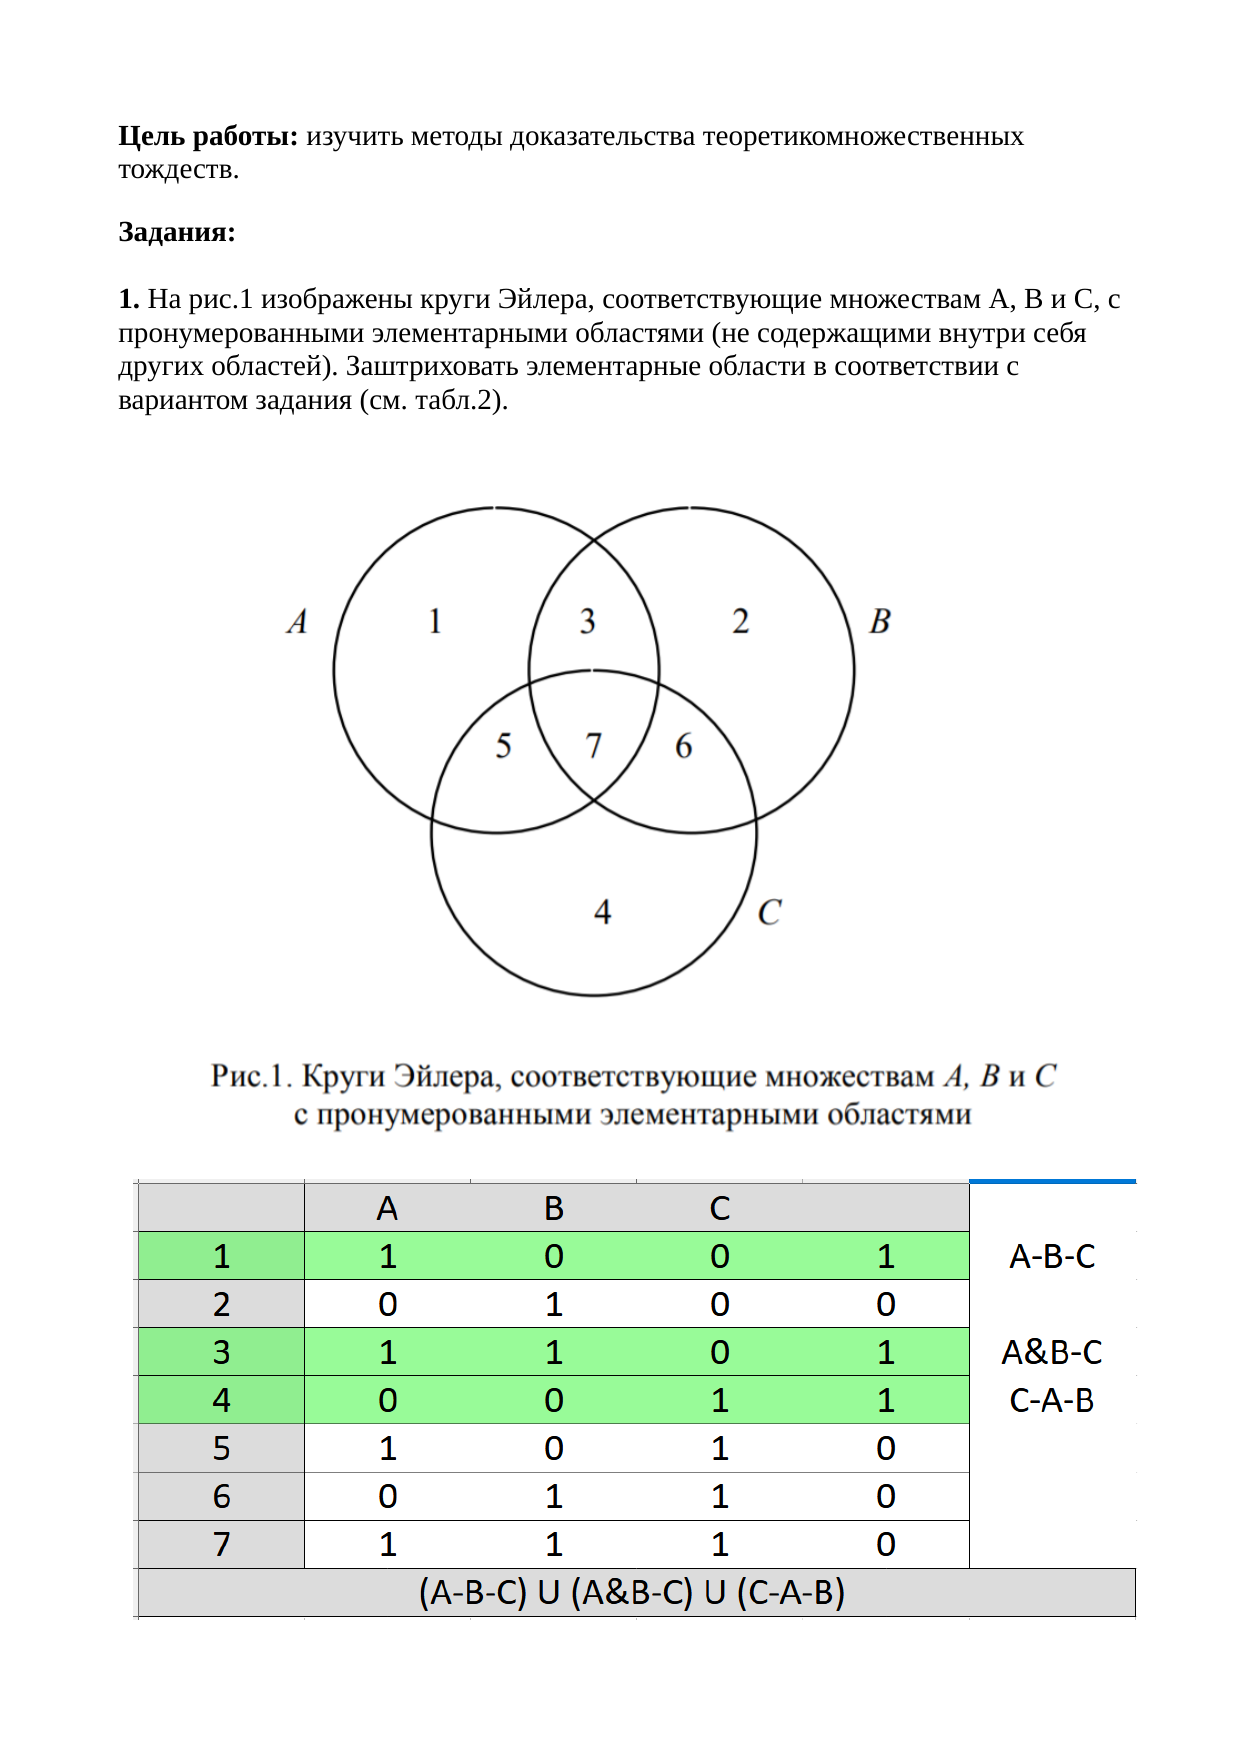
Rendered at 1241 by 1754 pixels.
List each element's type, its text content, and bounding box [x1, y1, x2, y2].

text Цель работы: изучить методы доказательства теоретикомножественных тождеств. [118, 118, 1122, 185]
picture [133, 1179, 1138, 1620]
picture [121, 464, 1126, 1148]
text Задания: [118, 214, 1122, 248]
text 1. На рис.1 изображены круги Эйлера, соответствующие множествам А, В и С, с пронумерованными элементарными областями (не содержащими внутри себя других областей). Заштриховать элементарные области в соответствии с вариантом задания (см. табл.2). [118, 281, 1122, 416]
